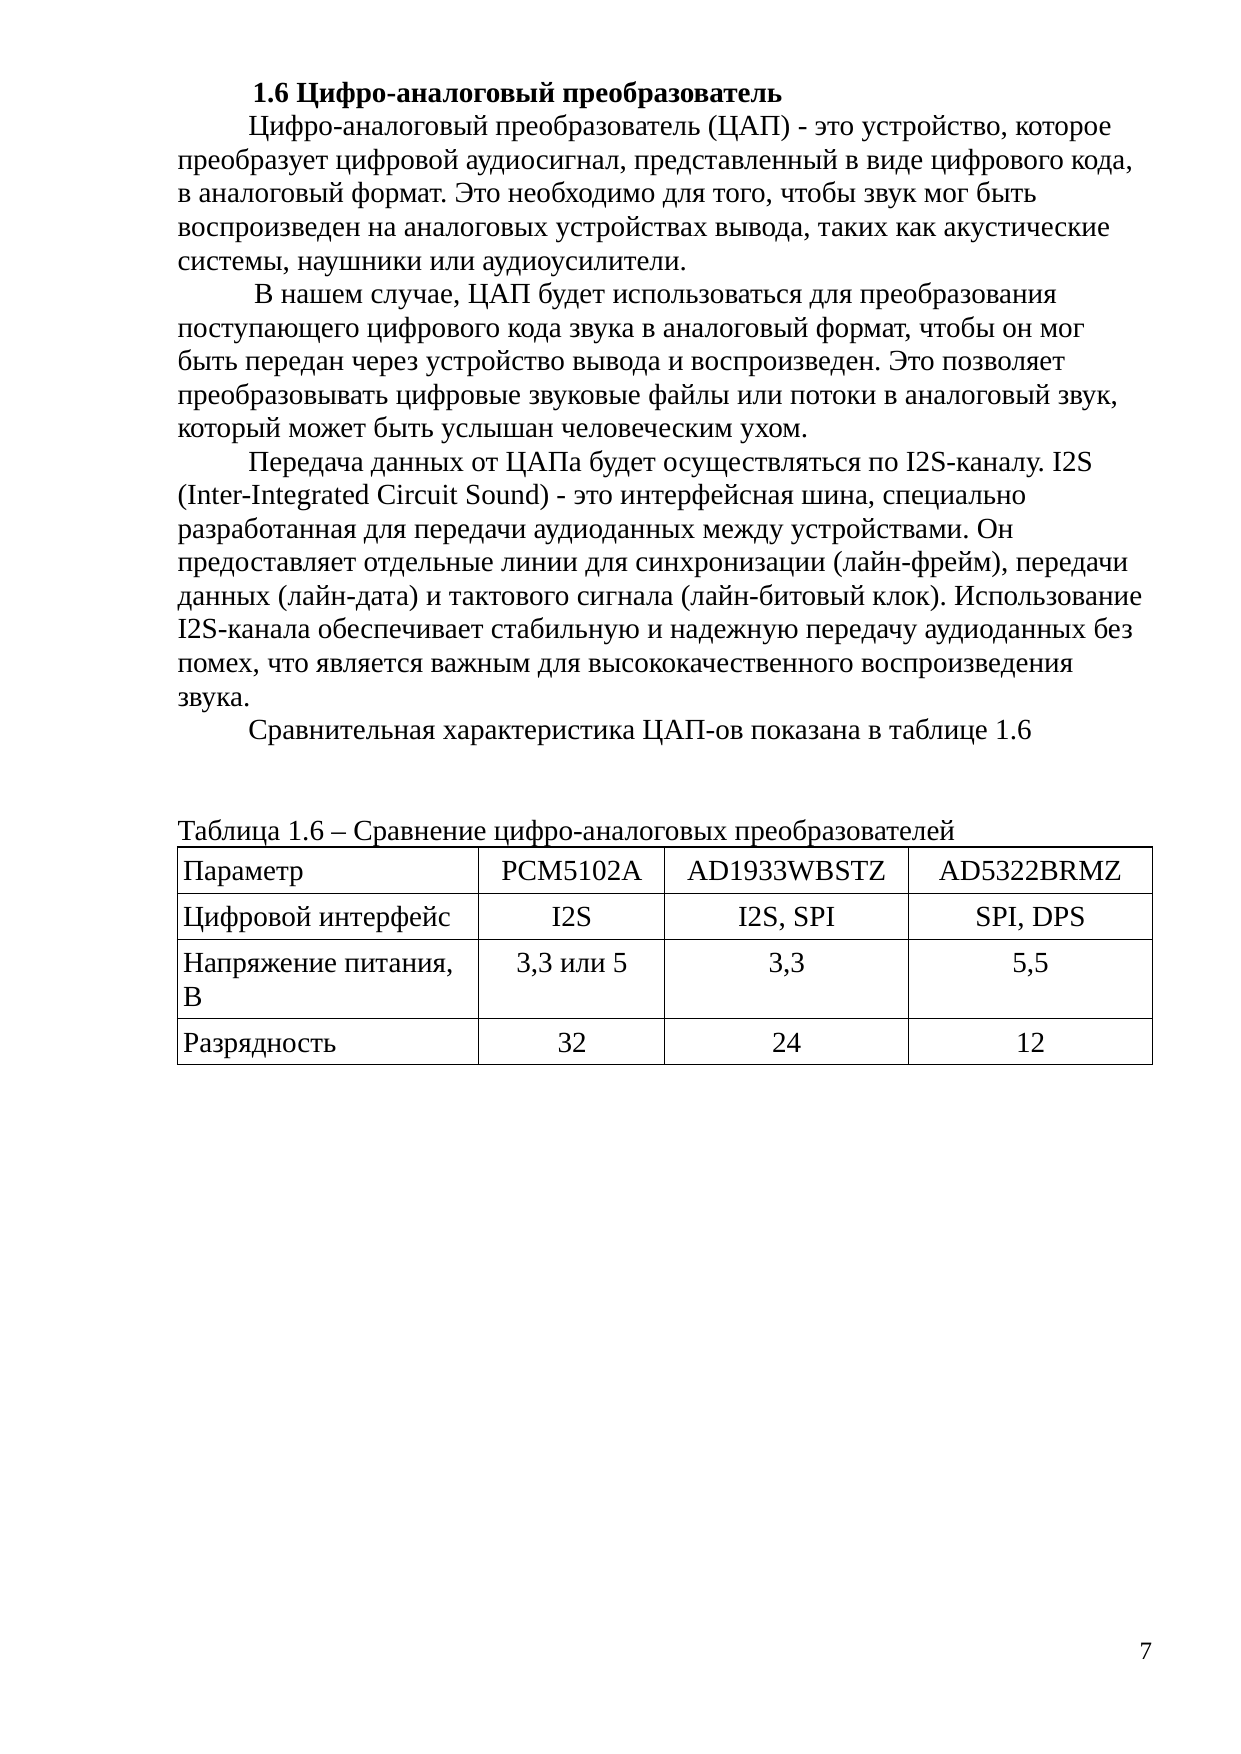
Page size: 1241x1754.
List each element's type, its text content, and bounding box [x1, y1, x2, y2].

text В нашем случае, ЦАП будет использоваться для преобразования поступающего цифрового кода звука в аналоговый формат, чтобы он мог быть передан через устройство вывода и воспроизведен. Это позволяет преобразовывать цифровые звуковые файлы или потоки в аналоговый звук, который может быть услышан человеческим ухом. [177, 276, 1152, 444]
table_cell 32 [479, 1019, 664, 1064]
table_cell 3,3 или 5 [479, 940, 664, 1018]
text Сравнительная характеристика ЦАП-ов показана в таблице 1.6 [177, 712, 1152, 746]
text Таблица 1.6 – Сравнение цифро-аналоговых преобразователей [177, 813, 1152, 846]
subtitle 1.6 Цифро-аналоговый преобразователь [177, 75, 1152, 108]
text Передача данных от ЦАПа будет осуществляться по I2S-каналу. I2S (Inter-Integrated Circuit Sound) - это интерфейсная шина, специально разработанная для передачи аудиоданных между устройствами. Он предоставляет отдельные линии для синхронизации (лайн-фрейм), передачи данных (лайн-дата) и тактового сигнала (лайн-битовый клок). Использование I2S-канала обеспечивает стабильную и надежную передачу аудиоданных без помех, что является важным для высококачественного воспроизведения звука. [177, 444, 1152, 712]
table_cell Цифровой интерфейс [178, 894, 478, 938]
table_cell I2S [479, 894, 664, 938]
table_header AD5322BRMZ [909, 848, 1152, 892]
text Цифро-аналоговый преобразователь (ЦАП) - это устройство, которое преобразует цифровой аудиосигнал, представленный в виде цифрового кода, в аналоговый формат. Это необходимо для того, чтобы звук мог быть воспроизведен на аналоговых устройствах вывода, таких как акустические системы, наушники или аудиоусилители. [177, 108, 1152, 276]
table_cell 12 [909, 1019, 1152, 1064]
table_cell Разрядность [178, 1019, 478, 1064]
table_cell 5,5 [909, 940, 1152, 1018]
table_header Параметр [178, 848, 478, 892]
table_cell I2S, SPI [665, 894, 908, 938]
table_cell 3,3 [665, 940, 908, 1018]
table_cell SPI, DPS [909, 894, 1152, 938]
table_header PCM5102A [479, 848, 664, 892]
table_cell Напряжение питания, В [178, 940, 478, 1018]
table_cell 24 [665, 1019, 908, 1064]
table_header AD1933WBSTZ [665, 848, 908, 892]
